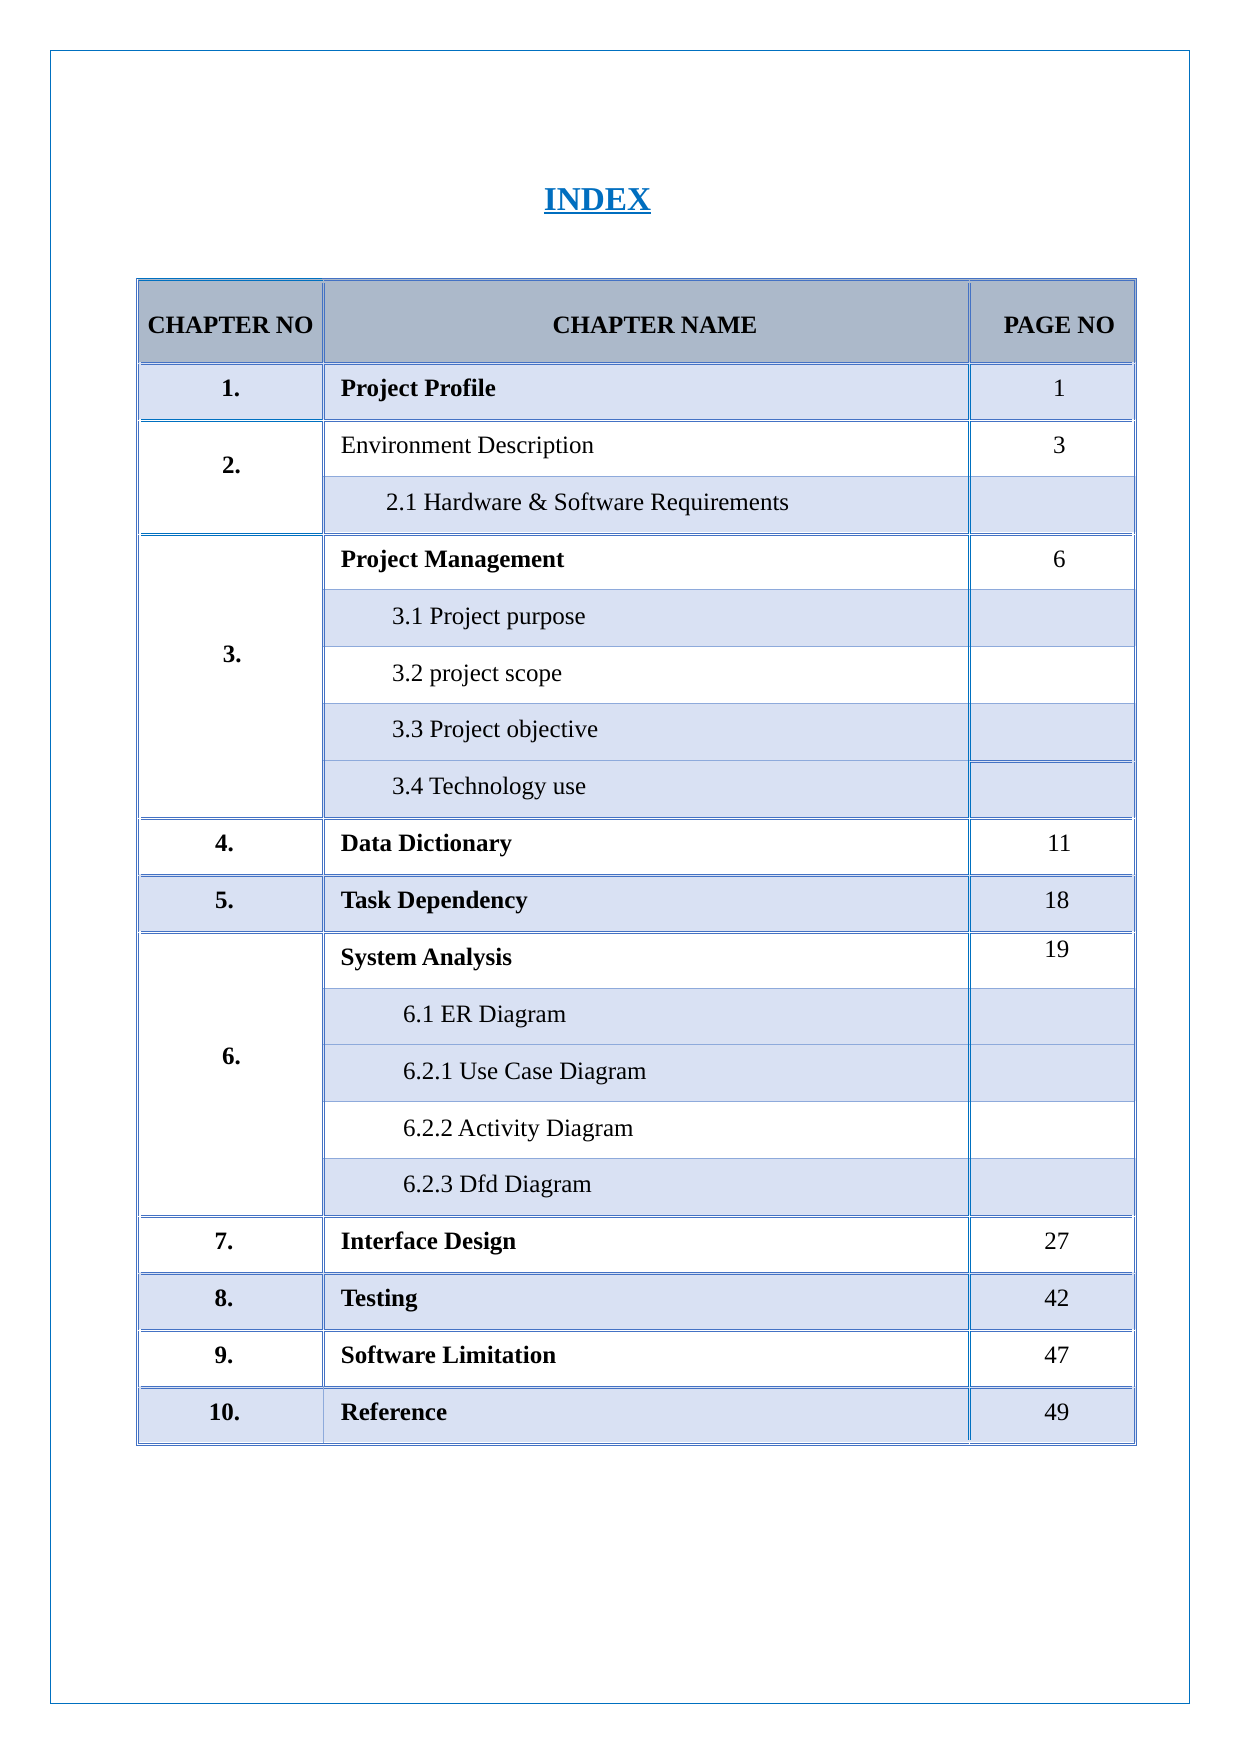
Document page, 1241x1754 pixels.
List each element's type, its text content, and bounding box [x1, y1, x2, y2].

table_cell 5. [139, 874, 322, 931]
table_cell 6.2.3 Dfd Diagram [325, 1159, 968, 1215]
table_cell [969, 760, 1136, 817]
table_cell Software Limitation [325, 1332, 968, 1386]
table_cell [971, 1159, 1134, 1215]
table_cell 19 [971, 931, 1134, 987]
table_cell [971, 590, 1134, 646]
table_cell 3 [971, 419, 1134, 476]
table_header PAGE NO [969, 281, 1134, 362]
table_header CHAPTER NO [139, 281, 323, 362]
table_cell 3.1 Project purpose [325, 590, 968, 646]
table_cell Project Management [325, 536, 968, 589]
table_cell 4. [139, 817, 322, 874]
table_cell [971, 477, 1134, 532]
table_cell 2. [139, 419, 322, 532]
table_header CHAPTER NAME [323, 281, 969, 362]
table_cell 1. [139, 362, 322, 419]
table_cell 2.1 Hardware & Software Requirements [325, 477, 968, 532]
table_cell System Analysis [325, 934, 968, 987]
table_cell 47 [971, 1329, 1134, 1386]
subtitle INDEX [469, 179, 1180, 217]
table_cell Task Dependency [325, 877, 968, 931]
table_cell 8. [139, 1272, 322, 1329]
table_cell 6. [139, 931, 322, 1215]
table_cell 27 [969, 1215, 1136, 1272]
table_cell 11 [971, 817, 1134, 874]
table_cell 3. [139, 533, 322, 817]
table_cell 6.2.1 Use Case Diagram [325, 1045, 968, 1101]
table_cell 3.4 Technology use [325, 761, 968, 817]
table_cell Reference [324, 1389, 969, 1442]
table_cell 3.2 project scope [325, 647, 968, 703]
table_cell 18 [971, 874, 1134, 931]
table_cell 9. [139, 1329, 322, 1386]
table_cell [971, 1102, 1134, 1158]
table_cell 6 [971, 533, 1134, 589]
table_cell Data Dictionary [325, 820, 968, 874]
table_cell 1 [971, 362, 1134, 419]
table_cell Project Profile [325, 365, 968, 419]
table_cell Environment Description [325, 422, 968, 476]
table_cell 49 [969, 1386, 1134, 1442]
table_cell 6.1 ER Diagram [325, 989, 968, 1044]
table_cell [971, 1045, 1134, 1101]
table_cell [971, 989, 1134, 1044]
table_cell 42 [971, 1272, 1134, 1329]
table_cell 6.2.2 Activity Diagram [325, 1102, 968, 1158]
table_cell 7. [138, 1215, 323, 1272]
table_cell 10. [139, 1386, 323, 1442]
table_cell Testing [325, 1275, 968, 1329]
table_cell [971, 704, 1134, 760]
table_cell 3.3 Project objective [325, 704, 968, 760]
table_cell Interface Design [325, 1218, 968, 1272]
table_cell [971, 647, 1134, 703]
